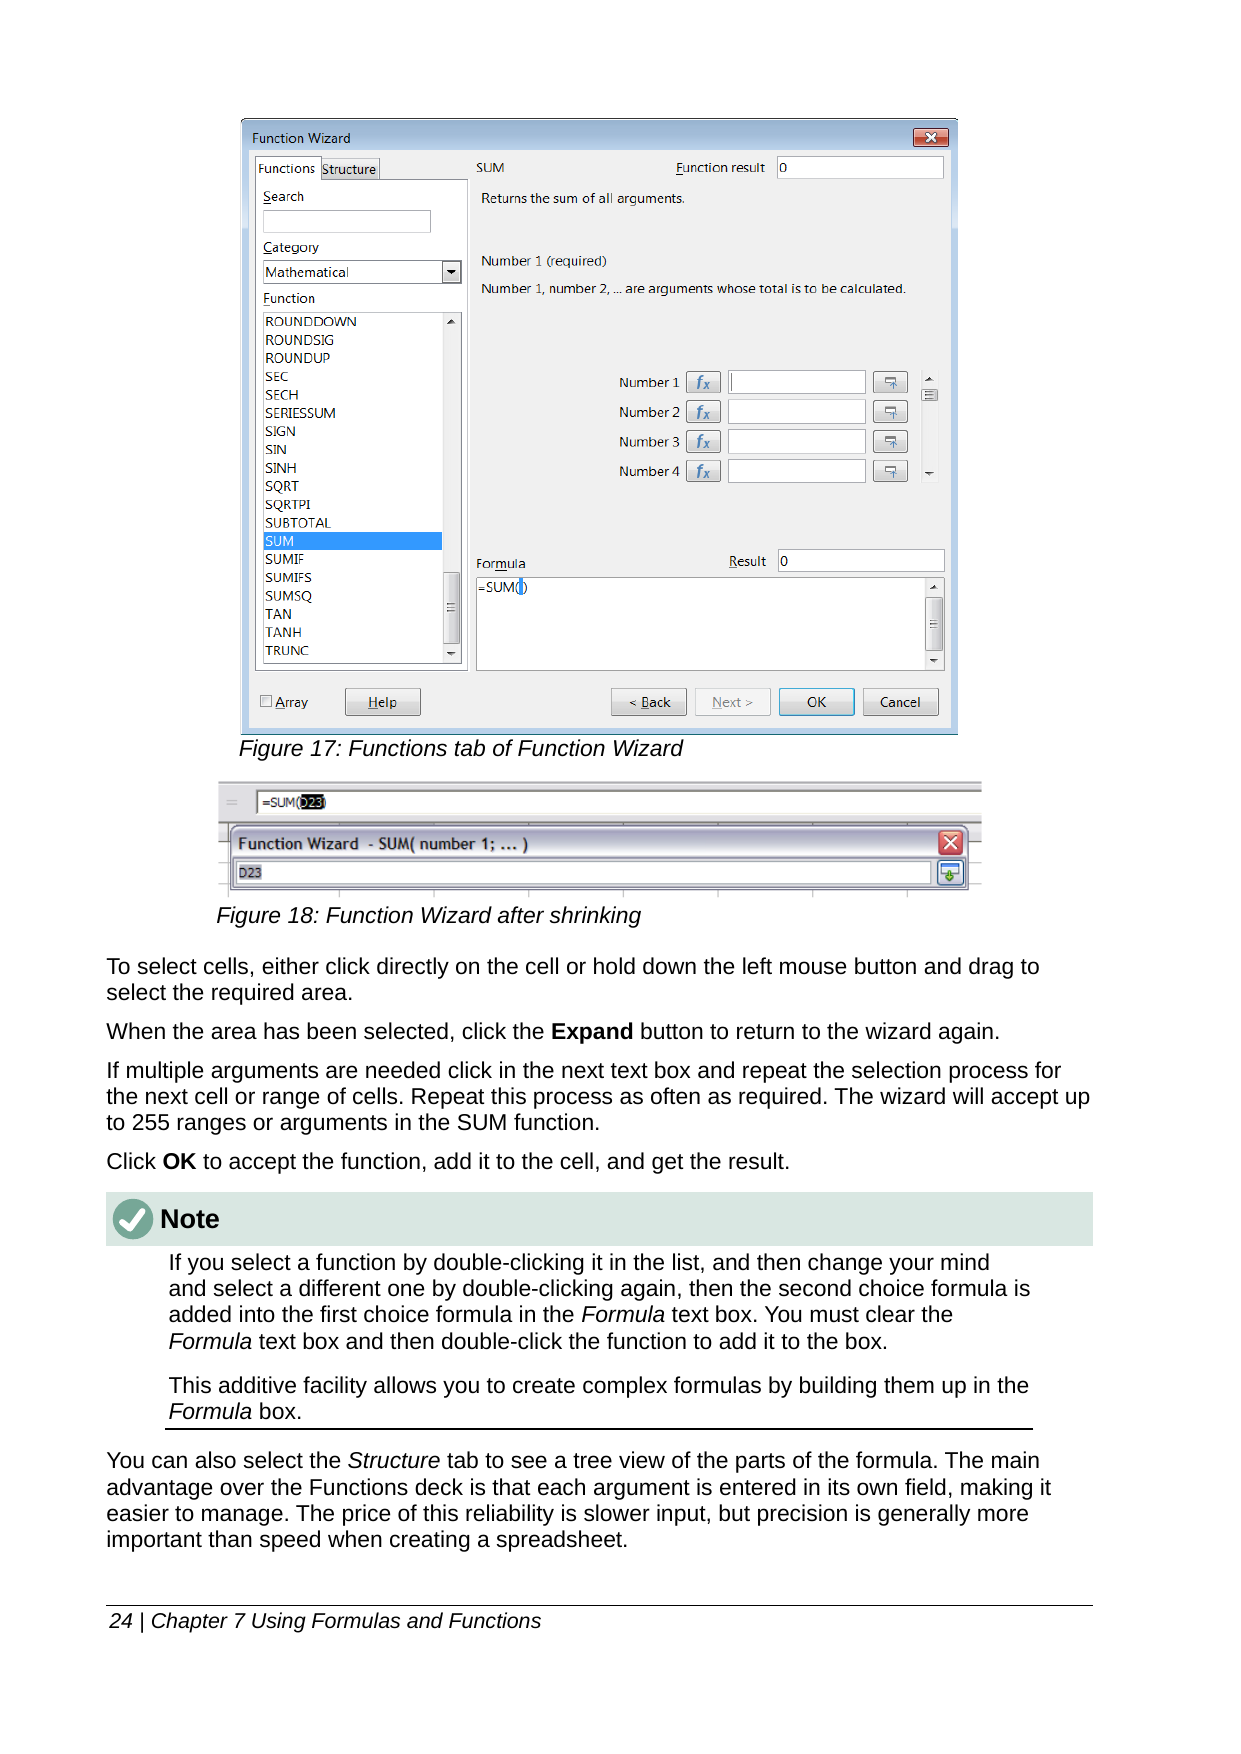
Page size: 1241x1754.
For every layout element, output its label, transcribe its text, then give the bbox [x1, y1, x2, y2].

text When the area has been selected, click the Expand button to return to the wizard again. [106, 1018, 1093, 1044]
text To select cells, either click directly on the cell or hold down the left mouse button and drag to select the required area. [106, 953, 1093, 1005]
text Figure 18: Function Wizard after shrinking [216, 902, 983, 928]
text You can also select the Structure tab to see a tree view of the parts of the formula. The main advantage over the Functions deck is that each argument is entered in its own field, making it easier to manage. The price of this reliability is slower input, but precision is generally more important than speed when creating a spreadsheet. [106, 1447, 1093, 1553]
picture [215, 779, 984, 902]
text Figure 17: Functions tab of Function Wizard [238, 118, 960, 761]
text If multiple arguments are needed click in the next text box and repeat the selection process for the next cell or range of cells. Repeat this process as often as required. The wizard will accept up to 255 ranges or arguments in the SUM function. [106, 1057, 1093, 1136]
picture [240, 118, 958, 735]
subtitle Note [106, 1192, 1093, 1246]
text This additive facility allows you to create complex formulas by building them up in the Formula box. [165, 1369, 1033, 1428]
text Click OK to accept the function, add it to the cell, and get the result. [106, 1148, 1093, 1174]
text If you select a function by double-clicking it in the list, and then change your mind and select a different one by double-clicking again, then the second choice formula is added into the first choice formula in the Formula text box. You must clear the Formula text box and then double-click the function to add it to the box. [165, 1246, 1033, 1354]
